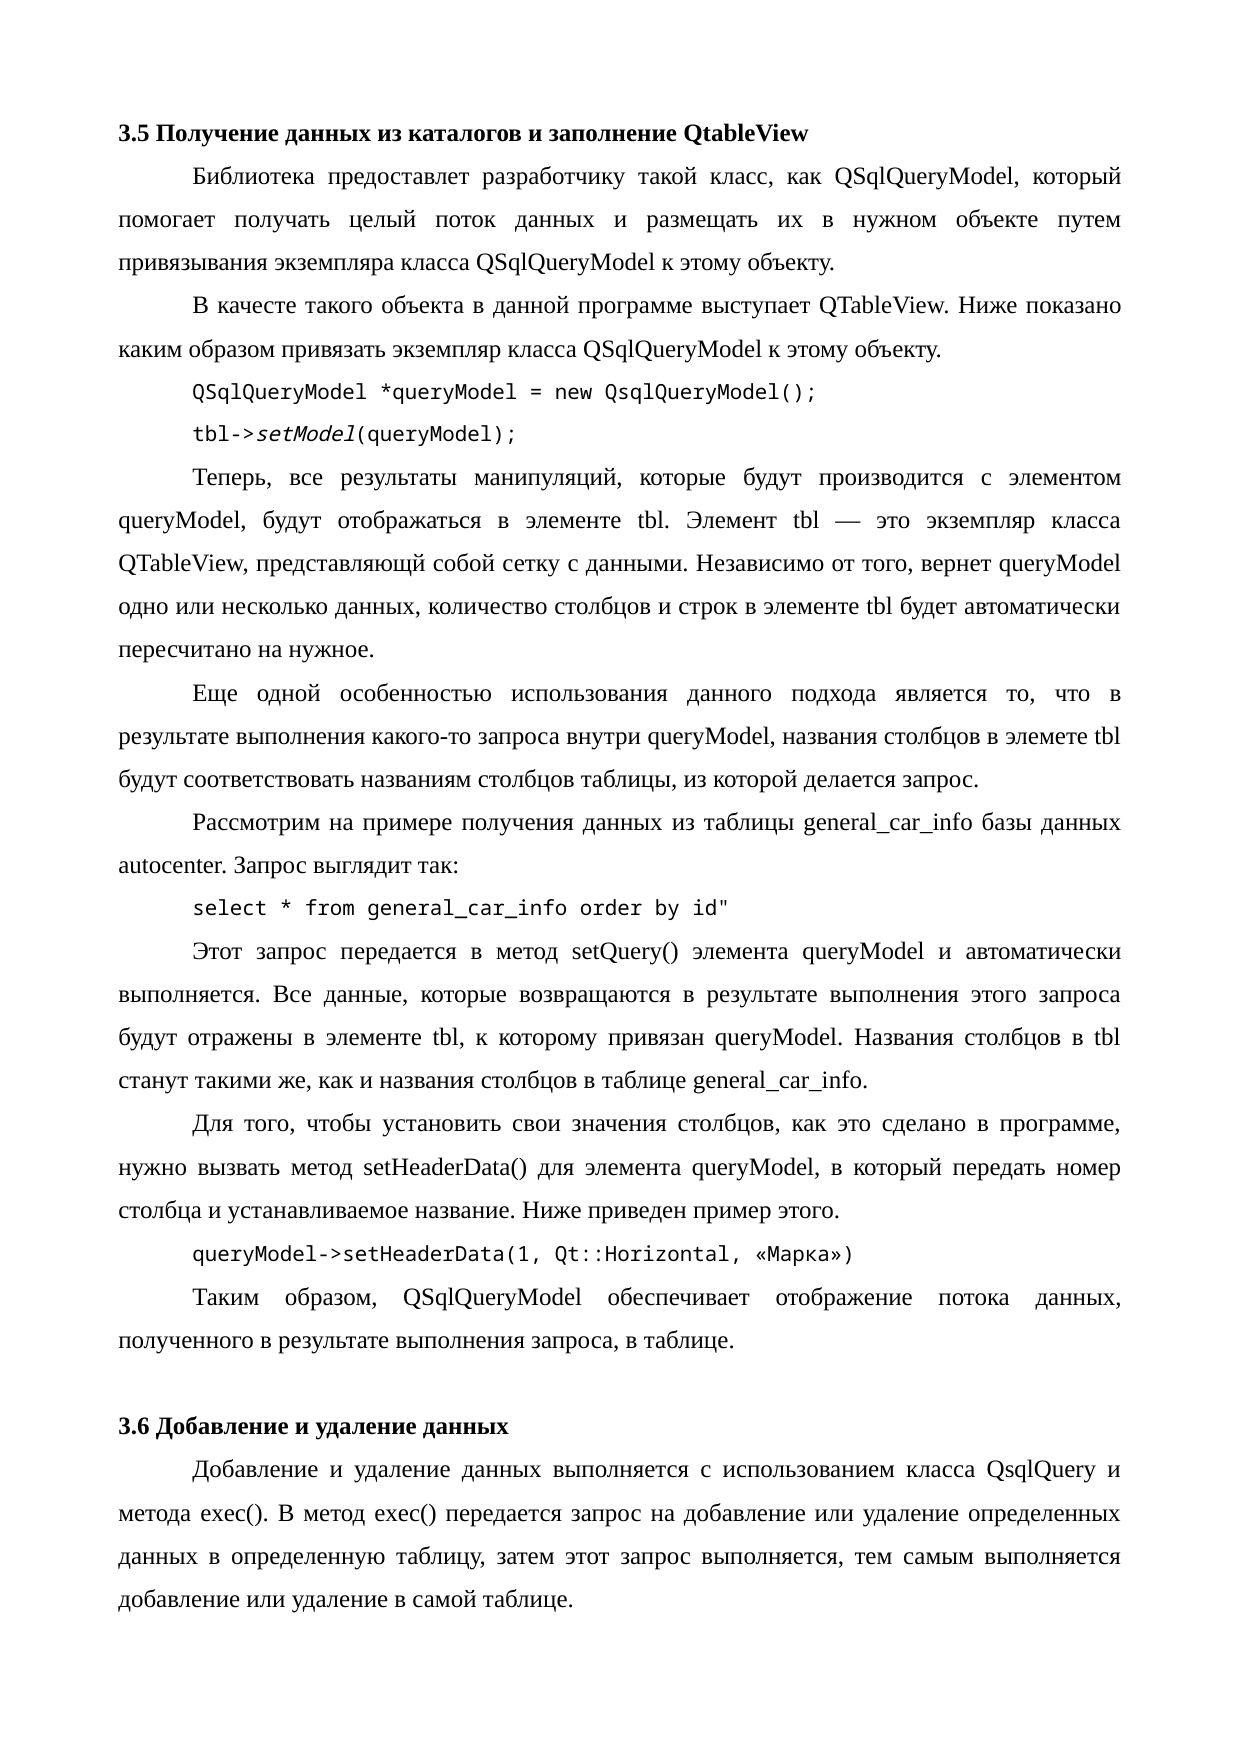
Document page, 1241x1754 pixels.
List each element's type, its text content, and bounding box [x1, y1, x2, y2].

text queryModel->setHeaderData(1, Qt::Horizontal, «Марка») [118, 1238, 1122, 1267]
text Теперь, все результаты манипуляций, которые будут производится с элементом queryModel, будут отображаться в элементе tbl. Элемент tbl — это экземпляр класса QTableView, представляющй собой сетку с данными. Независимо от того, вернет queryModel одно или несколько данных, количество столбцов и строк в элементе tbl будет автоматически пересчитано на нужное. [118, 462, 1122, 663]
subtitle 3.5 Получение данных из каталогов и заполнение QtableView [118, 118, 1122, 147]
text Добавление и удаление данных выполняется с использованием класса QsqlQuery и метода exec(). В метод exec() передается запрос на добавление или удаление определенных данных в определенную таблицу, затем этот запрос выполняется, тем самым выполняется добавление или удаление в самой таблице. [118, 1454, 1122, 1613]
text Этот запрос передается в метод setQuery() элемента queryModel и автоматически выполняется. Все данные, которые возвращаются в результате выполнения этого запроса будут отражены в элементе tbl, к которому привязан queryModel. Названия столбцов в tbl станут такими же, как и названия столбцов в таблице general_car_info. [118, 936, 1122, 1094]
text Таким образом, QSqlQueryModel обеспечивает отображение потока данных, полученного в результате выполнения запроса, в таблице. [118, 1282, 1122, 1354]
text select * from general_car_info order by id" [118, 893, 1122, 922]
text Для того, чтобы установить свои значения столбцов, как это сделано в программе, нужно вызвать метод setHeaderData() для элемента queryModel, в который передать номер столбца и устанавливаемое название. Ниже приведен пример этого. [118, 1108, 1122, 1223]
text Библиотека предоставлет разработчику такой класс, как QSqlQueryModel, который помогает получать целый поток данных и размещать их в нужном объекте путем привязывания экземпляра класса QSqlQueryModel к этому объекту. [118, 161, 1122, 276]
text QSqlQueryModel *queryModel = new QsqlQueryModel(); [118, 377, 1122, 405]
text tbl->setModel(queryModel); [118, 419, 1122, 448]
text В качесте такого объекта в данной программе выступает QTableView. Ниже показано каким образом привязать экземпляр класса QSqlQueryModel к этому объекту. [118, 291, 1122, 362]
text Еще одной особенностью использования данного подхода является то, что в результате выполнения какого-то запроса внутри queryModel, названия столбцов в элемете tbl будут соответствовать названиям столбцов таблицы, из которой делается запрос. [118, 678, 1122, 793]
text Рассмотрим на примере получения данных из таблицы general_car_info базы данных autocenter. Запрос выглядит так: [118, 807, 1122, 879]
subtitle 3.6 Добавление и удаление данных [118, 1411, 1122, 1440]
